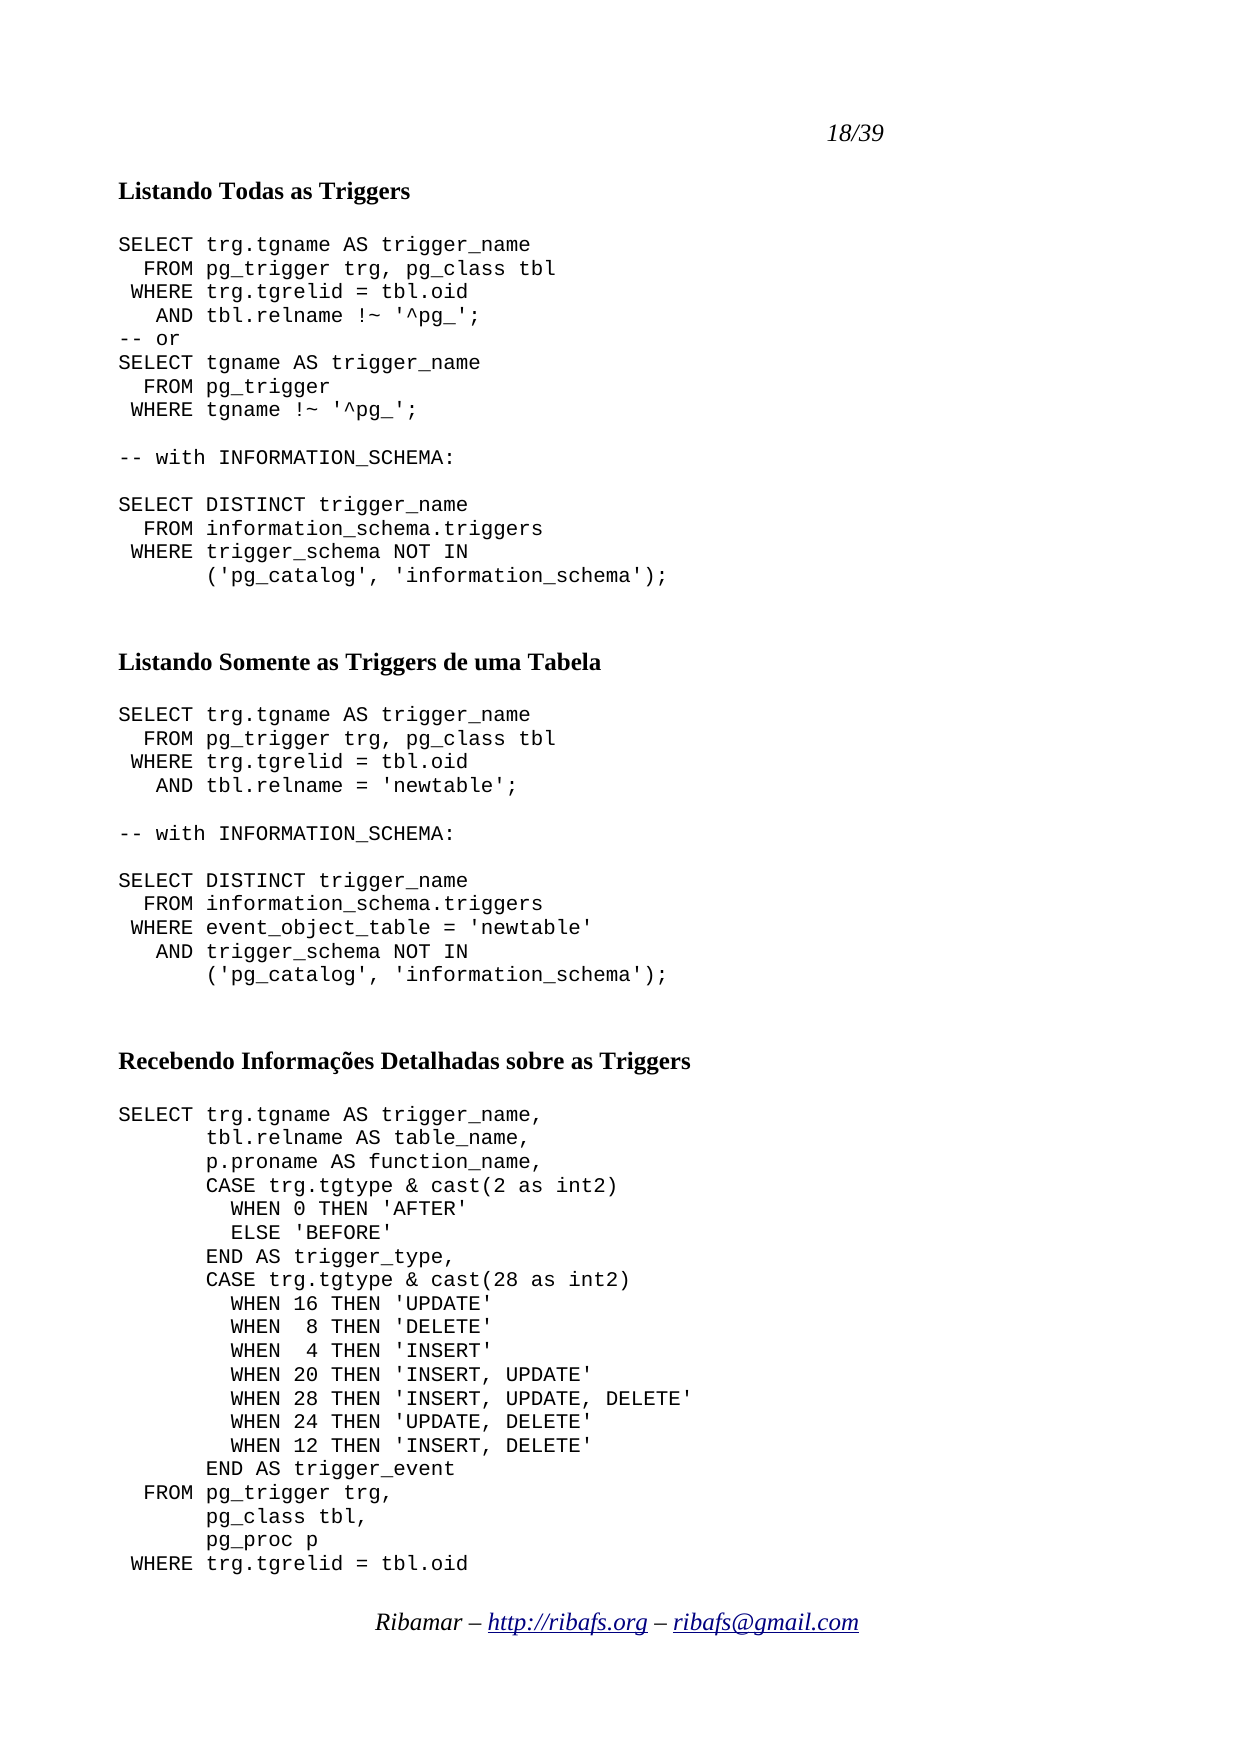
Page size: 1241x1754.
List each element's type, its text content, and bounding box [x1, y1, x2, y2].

text SELECT trg.tgname AS trigger_name [118, 234, 1122, 257]
text END AS trigger_type, [118, 1246, 1122, 1269]
text WHERE trg.tgrelid = tbl.oid [118, 281, 1122, 305]
text -- with INFORMATION_SCHEMA: [118, 822, 1122, 846]
text WHERE tgname !~ '^pg_'; [118, 399, 1122, 423]
text SELECT tgname AS trigger_name [118, 352, 1122, 376]
text AND tbl.relname !~ '^pg_'; [118, 305, 1122, 328]
text SELECT DISTINCT trigger_name [118, 494, 1122, 518]
text Listando Todas as Triggers [118, 176, 1122, 205]
text WHEN 24 THEN 'UPDATE, DELETE' [118, 1411, 1122, 1435]
text WHERE trg.tgrelid = tbl.oid [118, 1553, 1122, 1577]
text WHERE trigger_schema NOT IN [118, 541, 1122, 565]
text FROM pg_trigger trg, pg_class tbl [118, 257, 1122, 281]
text SELECT trg.tgname AS trigger_name [118, 704, 1122, 728]
text WHEN 16 THEN 'UPDATE' [118, 1293, 1122, 1317]
text WHERE trg.tgrelid = tbl.oid [118, 752, 1122, 775]
text WHEN 0 THEN 'AFTER' [118, 1198, 1122, 1222]
text WHERE event_object_table = 'newtable' [118, 917, 1122, 941]
text AND trigger_schema NOT IN [118, 941, 1122, 964]
text Listando Somente as Triggers de uma Tabela [118, 647, 1122, 676]
text pg_proc p [118, 1529, 1122, 1553]
text ('pg_catalog', 'information_schema'); [118, 565, 1122, 588]
text WHEN 8 THEN 'DELETE' [118, 1317, 1122, 1340]
text AND tbl.relname = 'newtable'; [118, 775, 1122, 799]
text -- or [118, 328, 1122, 352]
text FROM pg_trigger trg, [118, 1482, 1122, 1506]
text ('pg_catalog', 'information_schema'); [118, 964, 1122, 988]
text FROM information_schema.triggers [118, 893, 1122, 917]
text WHEN 12 THEN 'INSERT, DELETE' [118, 1435, 1122, 1458]
text WHEN 4 THEN 'INSERT' [118, 1340, 1122, 1364]
text Recebendo Informações Detalhadas sobre as Triggers [118, 1046, 1122, 1075]
text ELSE 'BEFORE' [118, 1222, 1122, 1246]
text SELECT DISTINCT trigger_name [118, 870, 1122, 893]
text WHEN 28 THEN 'INSERT, UPDATE, DELETE' [118, 1387, 1122, 1411]
text tbl.relname AS table_name, [118, 1127, 1122, 1151]
text FROM information_schema.triggers [118, 518, 1122, 541]
text pg_class tbl, [118, 1506, 1122, 1529]
text SELECT trg.tgname AS trigger_name, [118, 1104, 1122, 1127]
text FROM pg_trigger trg, pg_class tbl [118, 728, 1122, 752]
text p.proname AS function_name, [118, 1151, 1122, 1175]
text CASE trg.tgtype & cast(2 as int2) [118, 1175, 1122, 1198]
text CASE trg.tgtype & cast(28 as int2) [118, 1269, 1122, 1293]
text FROM pg_trigger [118, 376, 1122, 399]
text END AS trigger_event [118, 1458, 1122, 1482]
text -- with INFORMATION_SCHEMA: [118, 447, 1122, 470]
text WHEN 20 THEN 'INSERT, UPDATE' [118, 1364, 1122, 1387]
